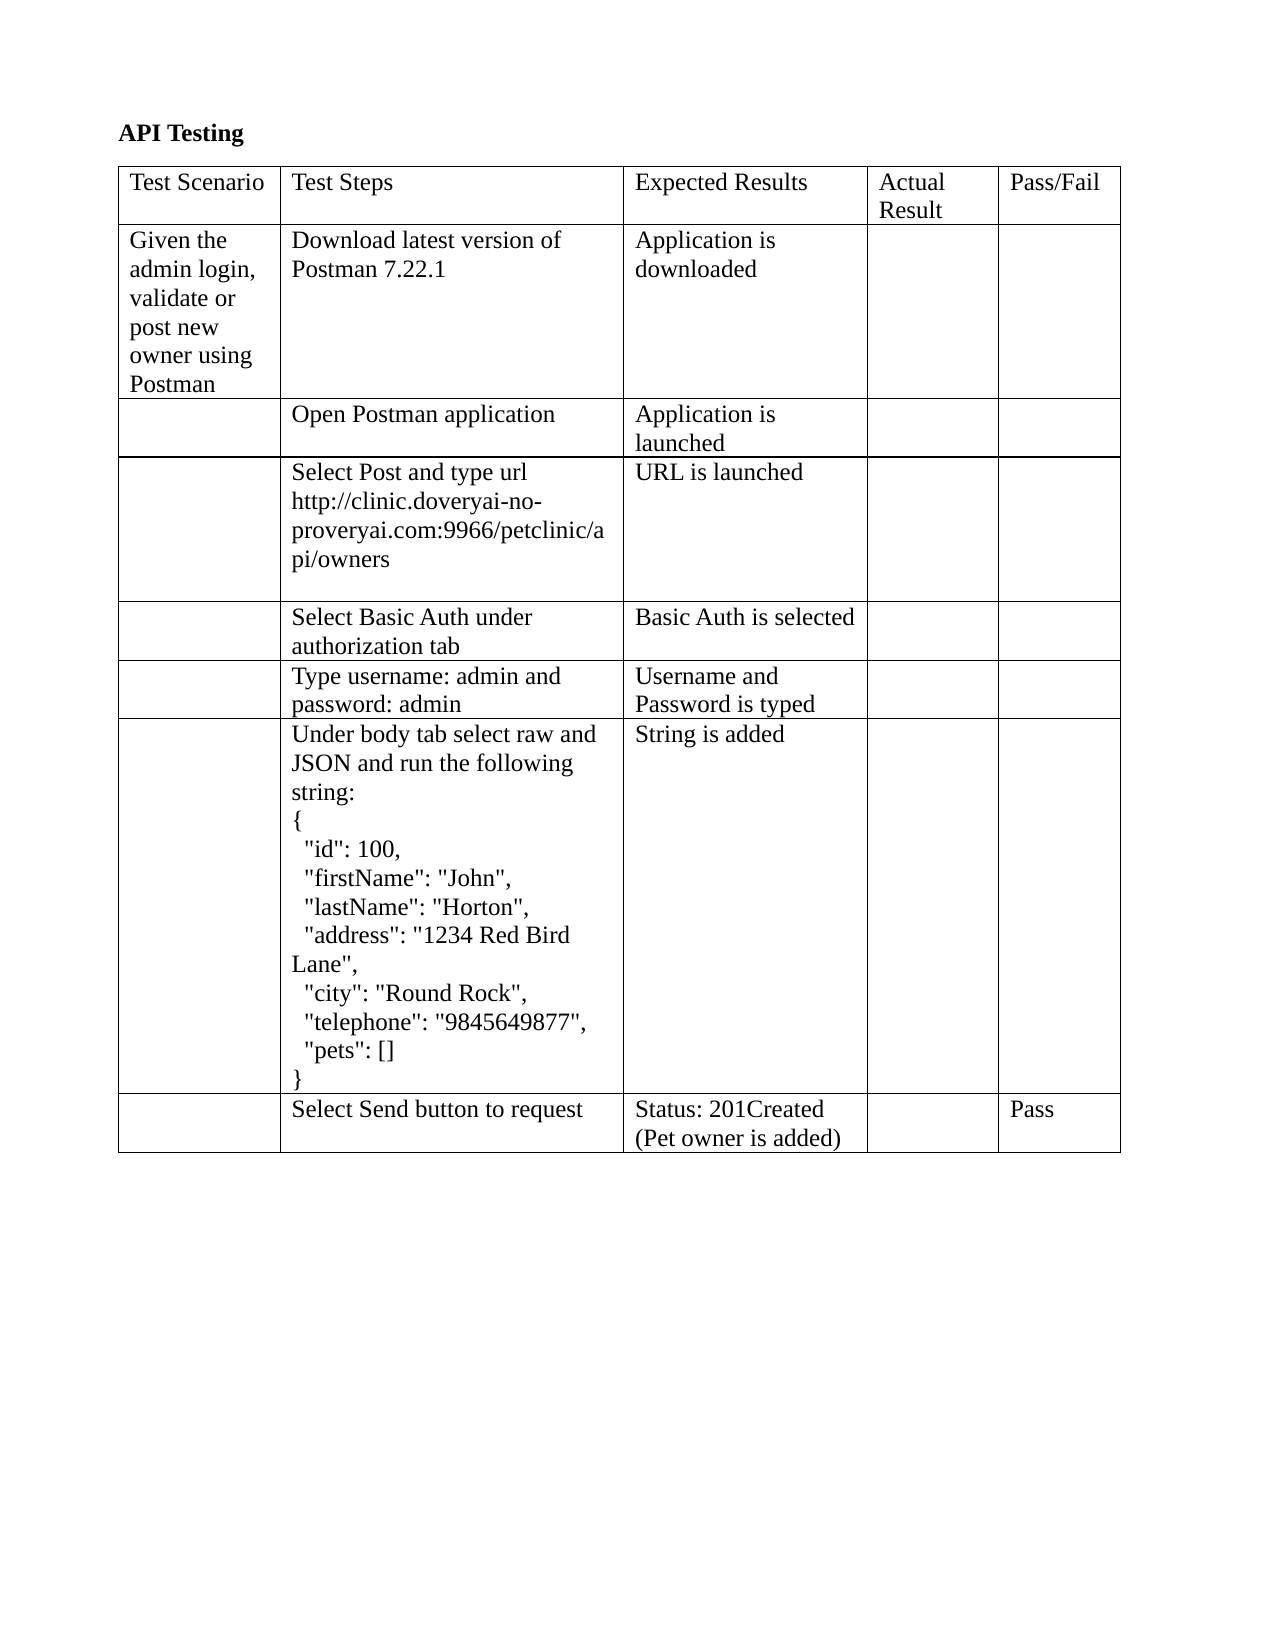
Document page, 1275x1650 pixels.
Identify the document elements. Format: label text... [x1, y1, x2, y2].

table_header Actual Result [868, 167, 998, 224]
table_cell [868, 399, 998, 456]
table_cell Application is launched [624, 399, 867, 456]
table_cell [119, 1094, 280, 1152]
table_header Test Steps [281, 167, 623, 224]
table_cell [999, 399, 1120, 456]
table_cell [119, 661, 280, 718]
table_cell Pass [999, 1094, 1120, 1152]
table_cell [119, 602, 280, 660]
table_cell Select Basic Auth under authorization tab [281, 602, 623, 660]
table_cell [119, 719, 280, 1093]
table_cell [868, 225, 998, 398]
table_header Pass/Fail [999, 167, 1120, 224]
table_cell String is added [624, 719, 867, 1093]
table_cell [119, 399, 280, 456]
table_header Test Scenario [119, 167, 280, 224]
table_cell [868, 719, 998, 1093]
table_cell Username and Password is typed [624, 661, 867, 718]
table_cell [868, 458, 998, 601]
table_cell Given the admin login, validate or post new owner using Postman [119, 225, 280, 398]
table_header Expected Results [624, 167, 867, 224]
table_cell Download latest version of Postman 7.22.1 [281, 225, 623, 398]
table_cell Type username: admin and password: admin [281, 661, 623, 718]
table_cell Application is downloaded [624, 225, 867, 398]
text API Testing [118, 118, 1157, 147]
table_cell Select Send button to request [281, 1094, 623, 1152]
table_cell [999, 225, 1120, 398]
table_cell [999, 458, 1120, 601]
table_cell [999, 602, 1120, 660]
table_cell Status: 201Created (Pet owner is added) [624, 1094, 867, 1152]
table_cell [999, 661, 1120, 718]
table_cell [868, 661, 998, 718]
table_cell [868, 1094, 998, 1152]
table_cell [868, 602, 998, 660]
table_cell URL is launched [624, 458, 867, 601]
table_cell Under body tab select raw and JSON and run the following string: { "id": 100, "firstName": "John", "lastName": "Horton", "address": "1234 Red Bird Lane", "city": "Round Rock", "telephone": "9845649877", "pets": [] } [281, 719, 623, 1093]
table_cell [999, 719, 1120, 1093]
table_cell [119, 458, 280, 601]
table_cell Open Postman application [281, 399, 623, 456]
table_cell Select Post and type url http://clinic.doveryai-no-proveryai.com:9966/petclinic/api/owners [281, 458, 623, 601]
table_cell Basic Auth is selected [624, 602, 867, 660]
